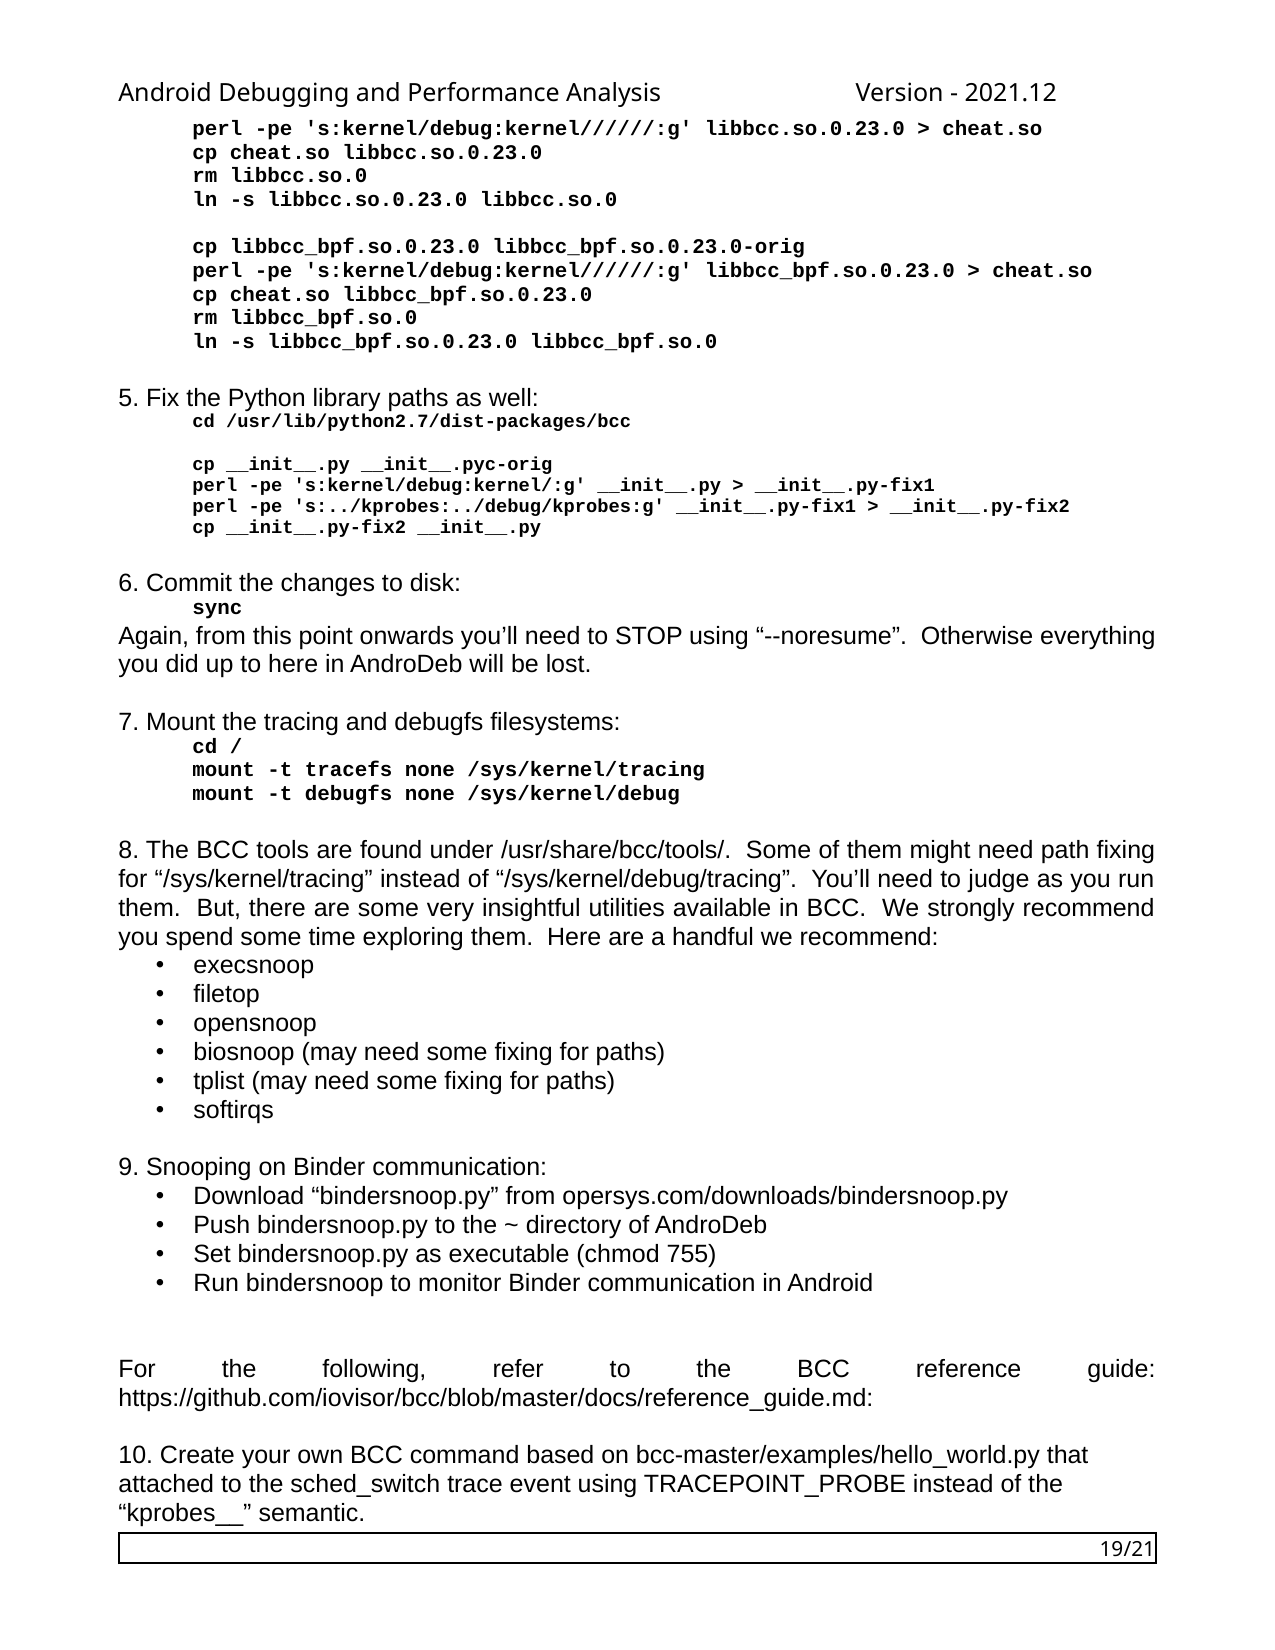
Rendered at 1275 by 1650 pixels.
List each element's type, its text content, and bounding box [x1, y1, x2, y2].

text cd /usr/lib/python2.7/dist-packages/bcc [192, 412, 1157, 433]
text perl -pe 's:kernel/debug:kernel//////:g' libbcc.so.0.23.0 > cheat.so [192, 118, 1157, 142]
text 8. The BCC tools are found under /usr/share/bcc/tools/. Some of them might need path fixing for “/sys/kernel/tracing” instead of “/sys/kernel/debug/tracing”. You’ll need to judge as you run them. But, there are some very insightful utilities available in BCC. We strongly recommend you spend some time exploring them. Here are a handful we recommend: [118, 835, 1157, 950]
list tplist (may need some fixing for paths) [156, 1066, 1157, 1095]
list Download “bindersnoop.py” from opersys.com/downloads/bindersnoop.py [156, 1181, 1157, 1210]
list Set bindersnoop.py as executable (chmod 755) [156, 1239, 1157, 1268]
text 6. Commit the changes to disk: [118, 568, 1157, 597]
list softirqs [156, 1095, 1157, 1123]
text perl -pe 's:kernel/debug:kernel//////:g' libbcc_bpf.so.0.23.0 > cheat.so [192, 260, 1157, 284]
text 9. Snooping on Binder communication: [118, 1152, 1157, 1181]
list opensnoop [156, 1008, 1157, 1037]
text rm libbcc.so.0 [192, 165, 1157, 189]
text cp __init__.py __init__.pyc-orig [192, 454, 1157, 476]
list filetop [156, 979, 1157, 1008]
text cd / [192, 736, 1157, 759]
list execsnoop [156, 950, 1157, 979]
text rm libbcc_bpf.so.0 [192, 307, 1157, 331]
list Push bindersnoop.py to the ~ directory of AndroDeb [156, 1210, 1157, 1239]
text ln -s libbcc_bpf.so.0.23.0 libbcc_bpf.so.0 [192, 331, 1157, 354]
text cp cheat.so libbcc.so.0.23.0 [192, 142, 1157, 165]
text perl -pe 's:kernel/debug:kernel/:g' __init__.py > __init__.py-fix1 [192, 476, 1157, 497]
text 5. Fix the Python library paths as well: [118, 383, 1157, 412]
text sync [192, 597, 1157, 621]
text cp __init__.py-fix2 __init__.py [192, 518, 1157, 539]
text For the following, refer to the BCC reference guide: https://github.com/iovisor/bcc/blob/master/docs/reference_guide.md: [118, 1354, 1157, 1411]
text mount -t debugfs none /sys/kernel/debug [192, 783, 1157, 807]
text Again, from this point onwards you’ll need to STOP using “--noresume”. Otherwise everything you did up to here in AndroDeb will be lost. [118, 621, 1157, 678]
list biosnoop (may need some fixing for paths) [156, 1037, 1157, 1066]
text 10. Create your own BCC command based on bcc-master/examples/hello_world.py that attached to the sched_switch trace event using TRACEPOINT_PROBE instead of the “kprobes__” semantic. [118, 1440, 1157, 1526]
text perl -pe 's:../kprobes:../debug/kprobes:g' __init__.py-fix1 > __init__.py-fix2 [192, 497, 1157, 518]
text ln -s libbcc.so.0.23.0 libbcc.so.0 [192, 189, 1157, 213]
text 7. Mount the tracing and debugfs filesystems: [118, 707, 1157, 736]
text mount -t tracefs none /sys/kernel/tracing [192, 759, 1157, 783]
text cp cheat.so libbcc_bpf.so.0.23.0 [192, 284, 1157, 307]
list Run bindersnoop to monitor Binder communication in Android [156, 1268, 1157, 1296]
text cp libbcc_bpf.so.0.23.0 libbcc_bpf.so.0.23.0-orig [192, 236, 1157, 260]
